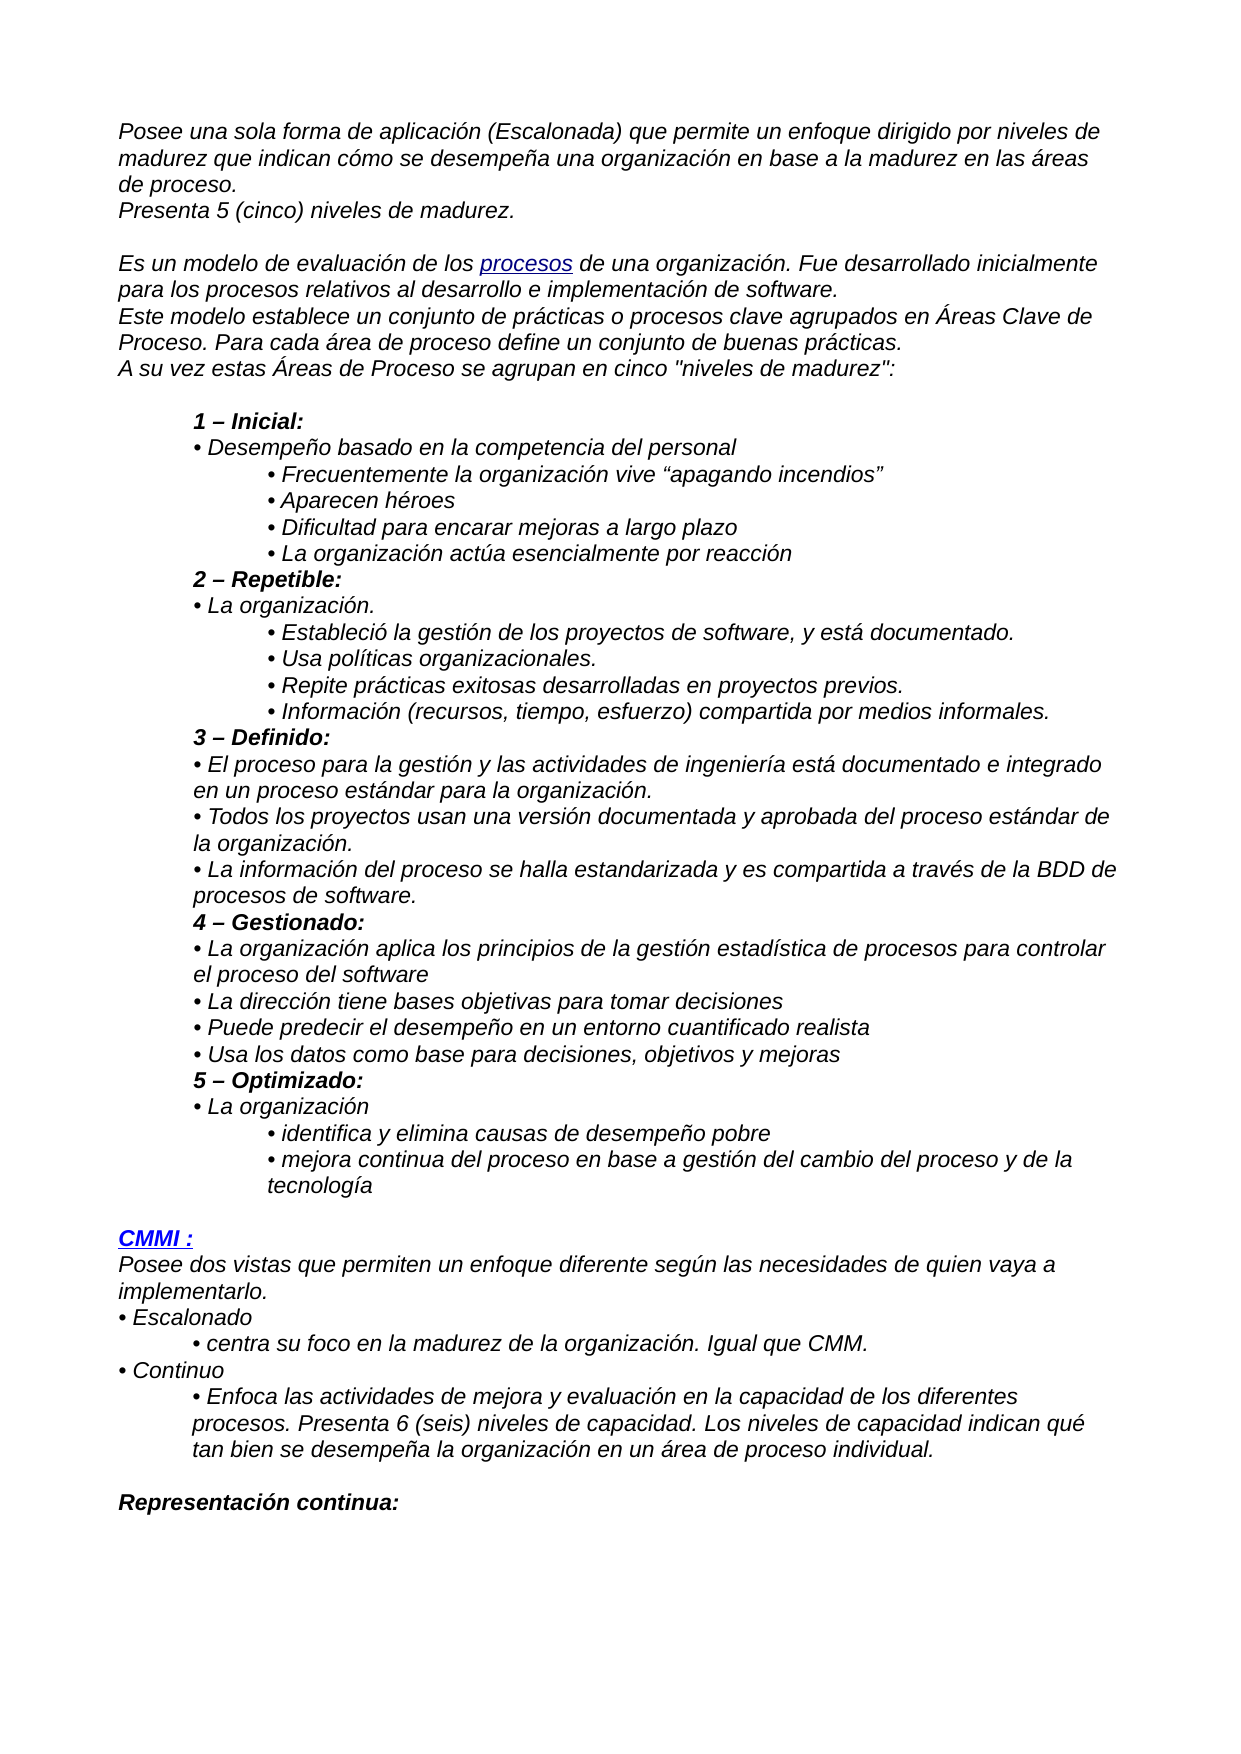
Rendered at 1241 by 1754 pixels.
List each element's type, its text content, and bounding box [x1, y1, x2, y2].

text • El proceso para la gestión y las actividades de ingeniería está documentado e integrado en un proceso estándar para la organización. [193, 751, 1122, 803]
text • Escalonado [118, 1304, 1122, 1330]
text • La organización [193, 1093, 1122, 1119]
text CMMI : [118, 1225, 1122, 1251]
text • Desempeño basado en la competencia del personal [193, 434, 1122, 461]
text 4 – Gestionado: [193, 909, 1122, 935]
text • Usa políticas organizacionales. [193, 645, 1122, 672]
text Posee dos vistas que permiten un enfoque diferente según las necesidades de quien vaya a implementarlo. [118, 1251, 1122, 1304]
text Este modelo establece un conjunto de prácticas o procesos clave agrupados en Áreas Clave de Proceso. Para cada área de proceso define un conjunto de buenas prácticas. [118, 303, 1122, 355]
text Representación continua: [118, 1488, 1122, 1515]
text • La organización actúa esencialmente por reacción [193, 540, 1122, 566]
text • Enfoca las actividades de mejora y evaluación en la capacidad de los diferentes procesos. Presenta 6 (seis) niveles de capacidad. Los niveles de capacidad indican qué tan bien se desempeña la organización en un área de proceso individual. [118, 1383, 1122, 1462]
text • La organización aplica los principios de la gestión estadística de procesos para controlar el proceso del software [193, 935, 1122, 988]
text • Información (recursos, tiempo, esfuerzo) compartida por medios informales. [193, 698, 1122, 724]
text • Puede predecir el desempeño en un entorno cuantificado realista [193, 1014, 1122, 1041]
text • mejora continua del proceso en base a gestión del cambio del proceso y de la tecnología [193, 1146, 1122, 1199]
text 2 – Repetible: [193, 566, 1122, 592]
text 1 – Inicial: [193, 408, 1122, 434]
text • Usa los datos como base para decisiones, objetivos y mejoras [193, 1041, 1122, 1067]
text • Continuo [118, 1357, 1122, 1383]
text • Dificultad para encarar mejoras a largo plazo [193, 513, 1122, 540]
text Posee una sola forma de aplicación (Escalonada) que permite un enfoque dirigido por niveles de madurez que indican cómo se desempeña una organización en base a la madurez en las áreas de proceso. [118, 118, 1122, 197]
text • La organización. [193, 592, 1122, 619]
text Es un modelo de evaluación de los procesos de una organización. Fue desarrollado inicialmente para los procesos relativos al desarrollo e implementación de software. [118, 250, 1122, 303]
text • identifica y elimina causas de desempeño pobre [193, 1119, 1122, 1146]
text • Frecuentemente la organización vive “apagando incendios” [193, 461, 1122, 487]
text • La dirección tiene bases objetivas para tomar decisiones [193, 988, 1122, 1014]
text • Aparecen héroes [193, 487, 1122, 513]
text • centra su foco en la madurez de la organización. Igual que CMM. [118, 1330, 1122, 1357]
text A su vez estas Áreas de Proceso se agrupan en cinco "niveles de madurez": [118, 355, 1122, 382]
text 5 – Optimizado: [193, 1067, 1122, 1093]
text • Repite prácticas exitosas desarrolladas en proyectos previos. [193, 672, 1122, 698]
text • Estableció la gestión de los proyectos de software, y está documentado. [193, 619, 1122, 645]
text • La información del proceso se halla estandarizada y es compartida a través de la BDD de procesos de software. [193, 856, 1122, 909]
text • Todos los proyectos usan una versión documentada y aprobada del proceso estándar de la organización. [193, 803, 1122, 856]
text Presenta 5 (cinco) niveles de madurez. [118, 197, 1122, 223]
text 3 – Definido: [193, 724, 1122, 751]
